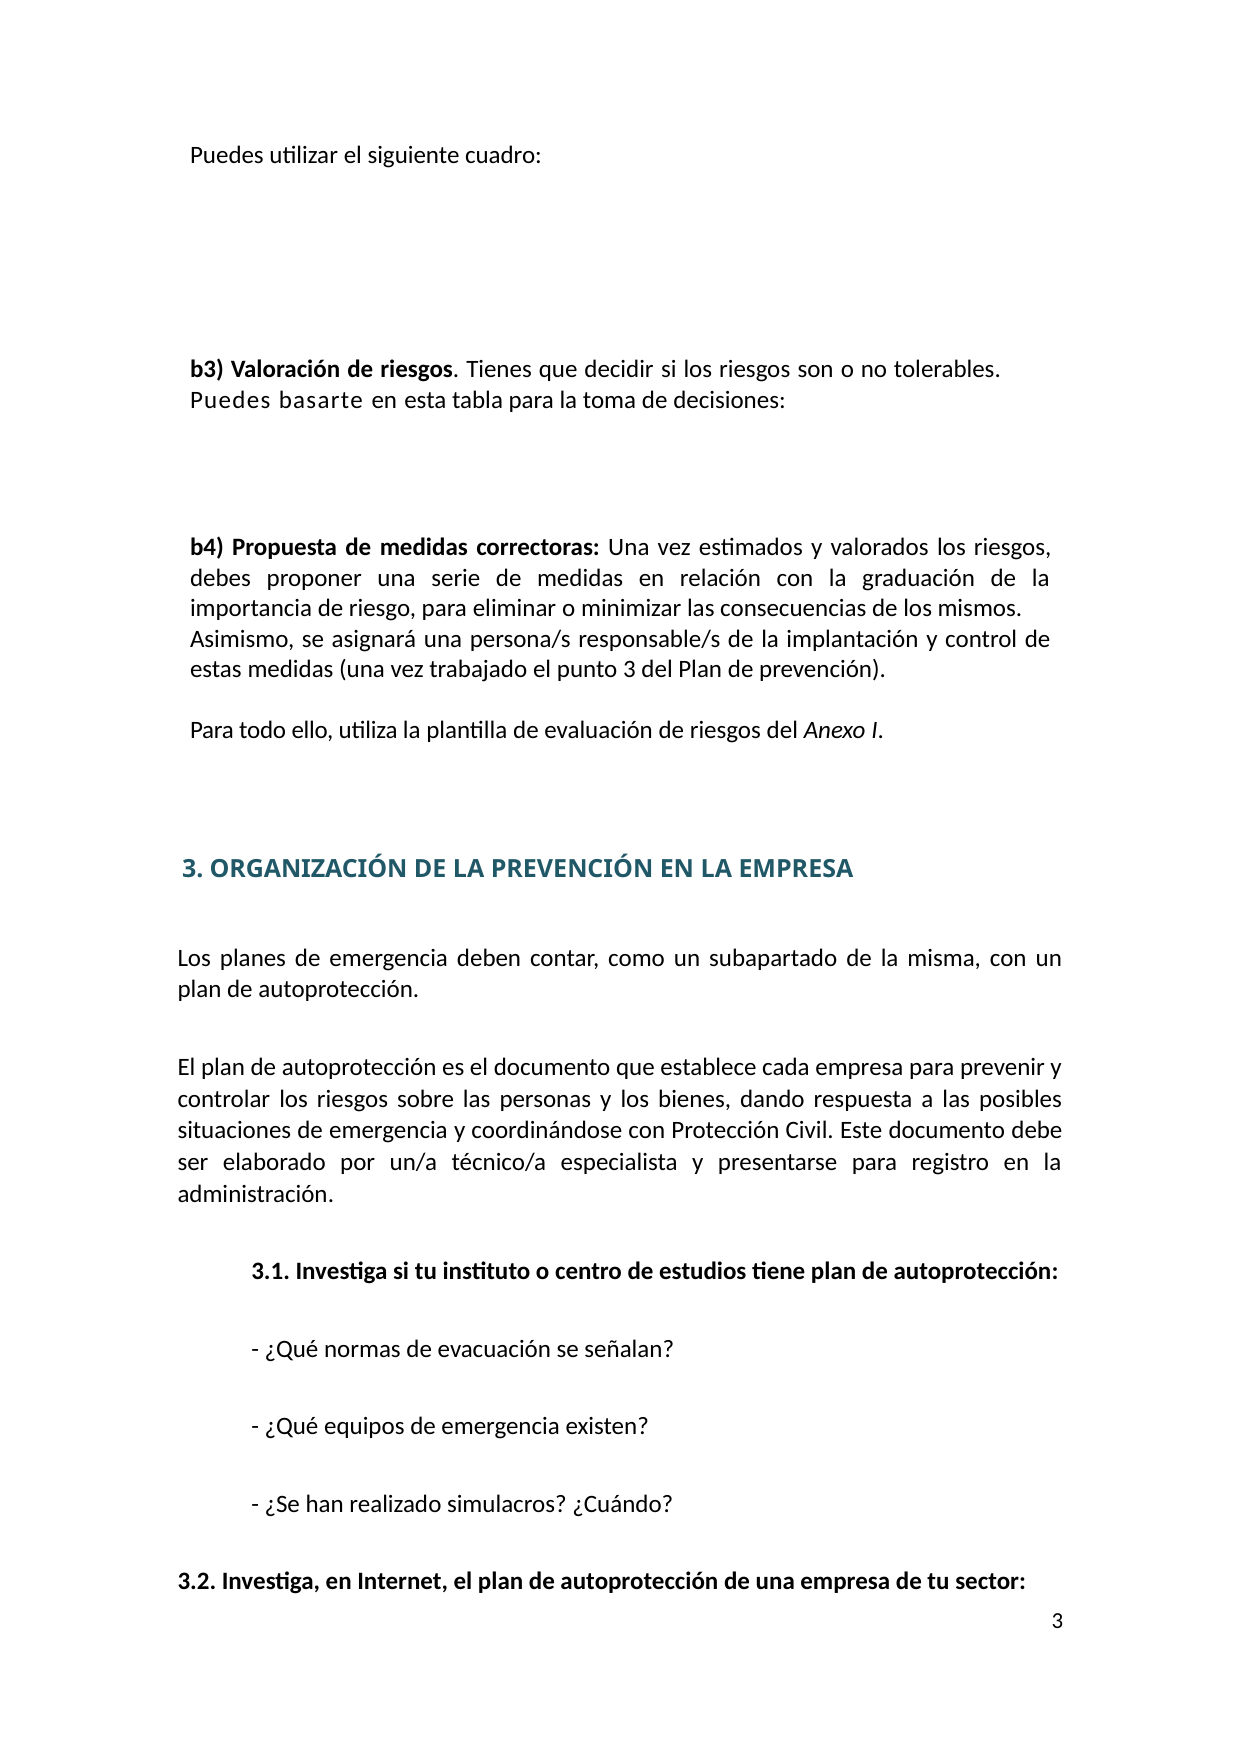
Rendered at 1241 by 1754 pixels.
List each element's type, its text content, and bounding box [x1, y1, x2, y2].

text Puedes utilizar el siguiente cuadro: [190, 139, 1063, 169]
text b4) Propuesta de medidas correctoras: Una vez estimados y valorados los riesgos, debes proponer una serie de medidas en relación con la graduación de la importancia de riesgo, para eliminar o minimizar las consecuencias de los mismos. [190, 531, 1051, 623]
text 3.2. Investiga, en Internet, el plan de autoprotección de una empresa de tu sector: [177, 1565, 1063, 1596]
text - ¿Qué normas de evacuación se señalan? [177, 1333, 1063, 1363]
text Asimismo, se asignará una persona/s responsable/s de la implantación y control de estas medidas (una vez trabajado el punto 3 del Plan de prevención). [190, 623, 1051, 684]
text El plan de autoprotección es el documento que establece cada empresa para prevenir y controlar los riesgos sobre las personas y los bienes, dando respuesta a las posibles situaciones de emergencia y coordinándose con Protección Civil. Este documento debe ser elaborado por un/a técnico/a especialista y presentarse para registro en la administración. [177, 1051, 1063, 1208]
text b3) Valoración de riesgos. Tienes que decidir si los riesgos son o no tolerables. Puedes basarte en esta tabla para la toma de decisiones: [190, 353, 1063, 414]
text 3. ORGANIZACIÓN DE LA PREVENCIÓN EN LA EMPRESA [182, 850, 1063, 884]
text 3.1. Investiga si tu instituto o centro de estudios tiene plan de autoprotección: [177, 1255, 1063, 1286]
text - ¿Qué equipos de emergencia existen? [177, 1410, 1063, 1441]
text Para todo ello, utiliza la plantilla de evaluación de riesgos del Anexo I. [190, 714, 1063, 745]
text - ¿Se han realizado simulacros? ¿Cuándo? [177, 1488, 1063, 1518]
text Los planes de emergencia deben contar, como un subapartado de la misma, con un plan de autoprotección. [177, 942, 1063, 1004]
